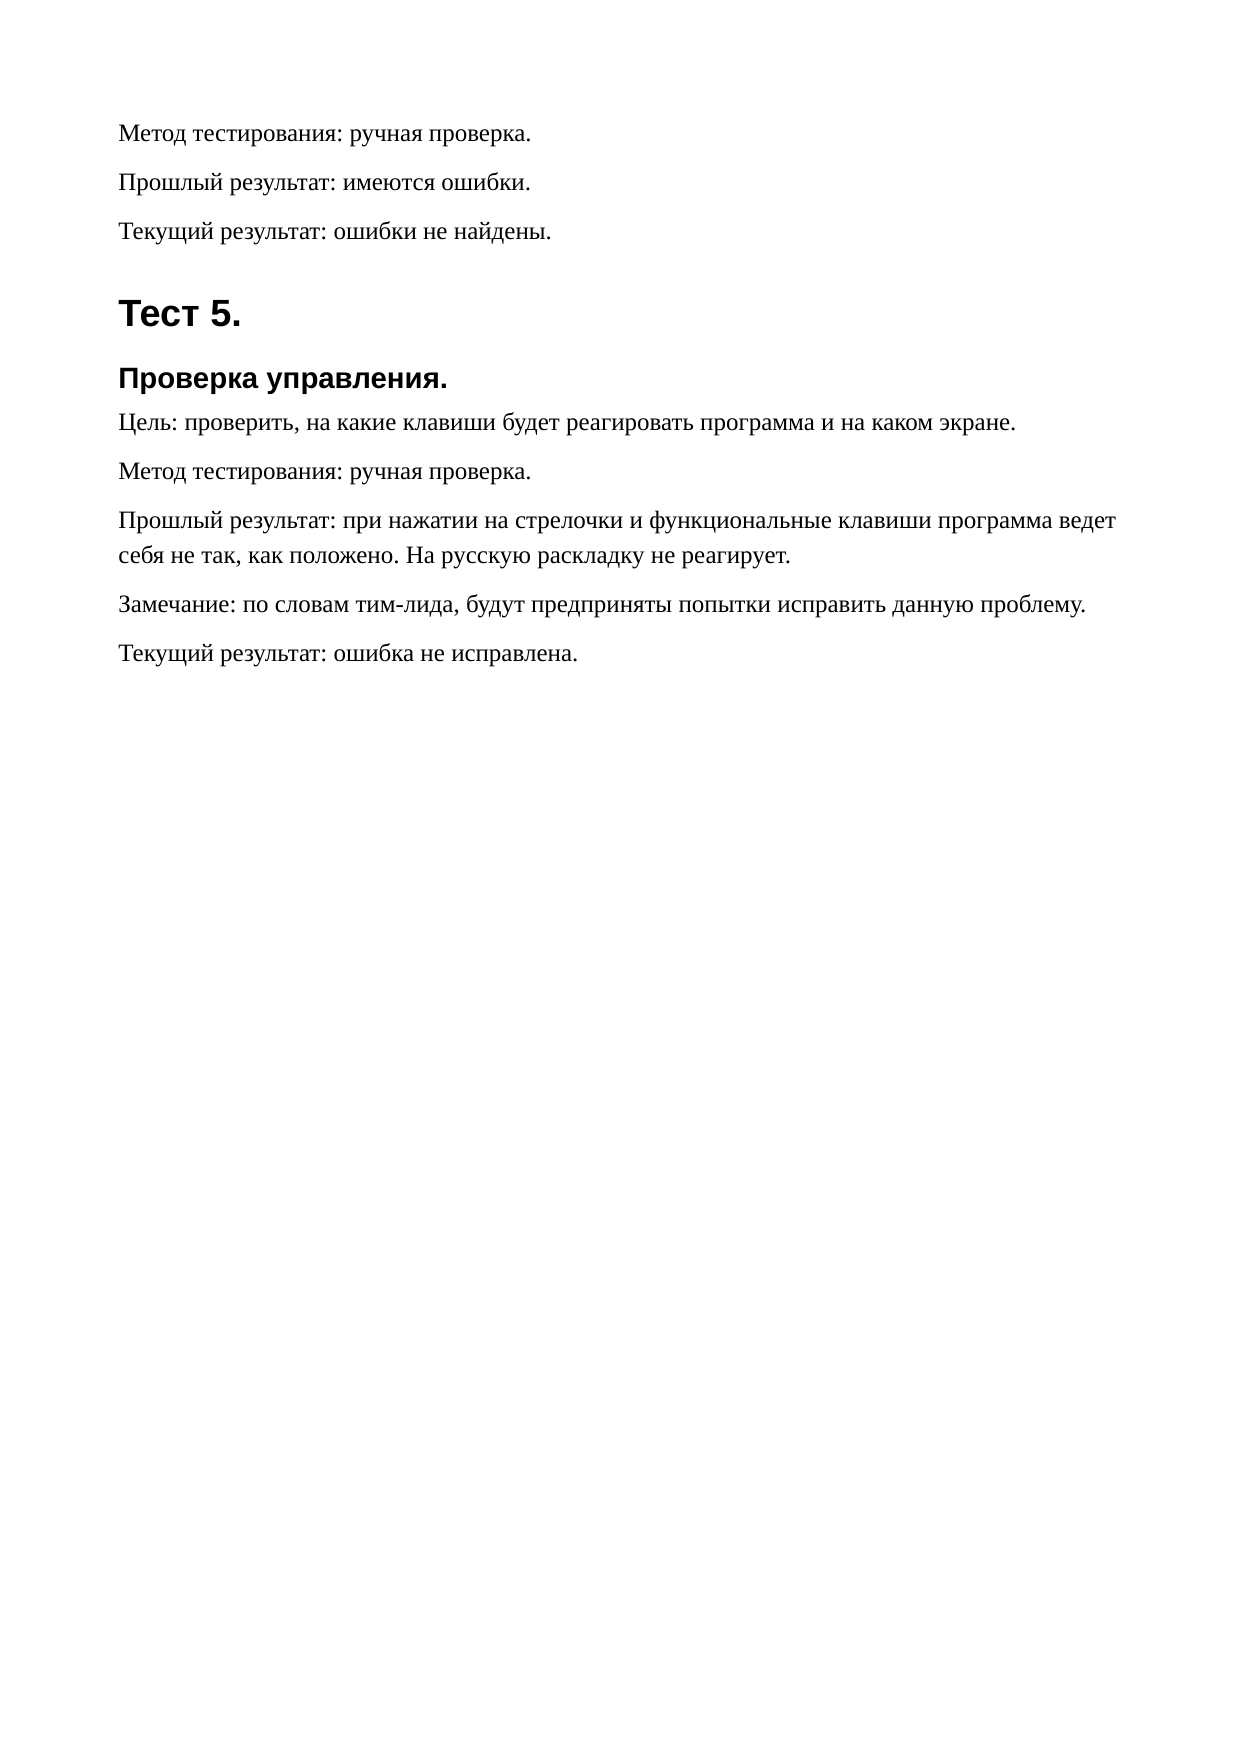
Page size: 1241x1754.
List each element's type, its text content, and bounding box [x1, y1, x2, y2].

text Замечание: по словам тим-лида, будут предприняты попытки исправить данную проблему. [118, 589, 1122, 618]
text Прошлый результат: имеются ошибки. [118, 167, 1122, 196]
text Прошлый результат: при нажатии на стрелочки и функциональные клавиши программа ведет себя не так, как положено. На русскую раскладку не реагирует. [118, 505, 1122, 569]
text Цель: проверить, на какие клавиши будет реагировать программа и на каком экране. [118, 407, 1122, 436]
text Метод тестирования: ручная проверка. [118, 456, 1122, 485]
text Текущий результат: ошибка не исправлена. [118, 638, 1122, 667]
text Текущий результат: ошибки не найдены. [118, 216, 1122, 245]
subtitle Проверка управления. [118, 361, 1122, 395]
subtitle Тест 5. [118, 290, 1122, 334]
text Метод тестирования: ручная проверка. [118, 118, 1122, 147]
